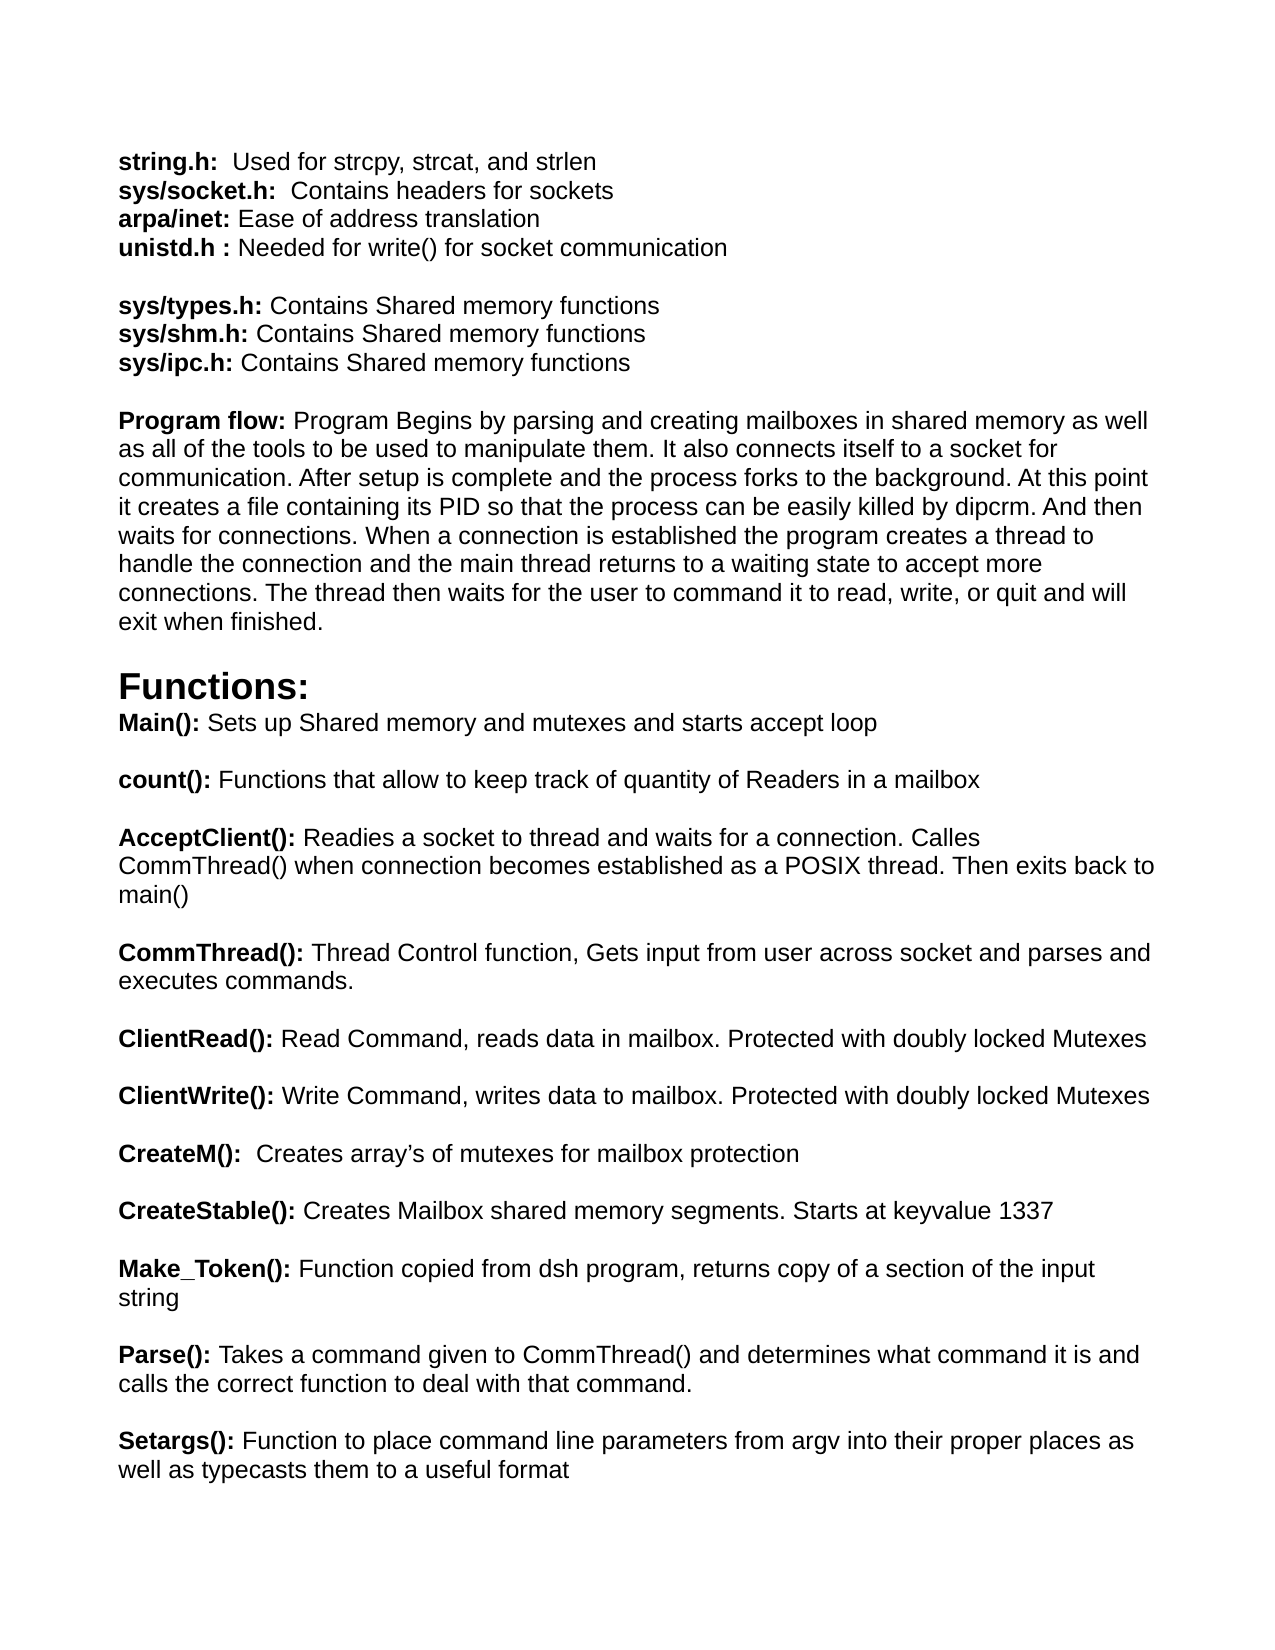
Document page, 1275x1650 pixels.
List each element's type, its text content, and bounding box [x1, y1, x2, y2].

text string.h: Used for strcpy, strcat, and strlen [118, 147, 1157, 176]
text CreateM(): Creates array’s of mutexes for mailbox protection [118, 1139, 1157, 1167]
text sys/ipc.h: Contains Shared memory functions [118, 348, 1157, 377]
text CommThread(): Thread Control function, Gets input from user across socket and parses and executes commands. [118, 937, 1157, 995]
text CreateStable(): Creates Mailbox shared memory segments. Starts at keyvalue 1337 [118, 1196, 1157, 1225]
text unistd.h : Needed for write() for socket communication [118, 233, 1157, 262]
text arpa/inet: Ease of address translation [118, 204, 1157, 233]
text AcceptClient(): Readies a socket to thread and waits for a connection. Calles CommThread() when connection becomes established as a POSIX thread. Then exits back to main() [118, 822, 1157, 909]
text count(): Functions that allow to keep track of quantity of Readers in a mailbox [118, 765, 1157, 794]
text Program flow: Program Begins by parsing and creating mailboxes in shared memory as well as all of the tools to be used to manipulate them. It also connects itself to a socket for communication. After setup is complete and the process forks to the background. At this point it creates a file containing its PID so that the process can be easily killed by dipcrm. And then waits for connections. When a connection is established the program creates a thread to handle the connection and the main thread returns to a waiting state to accept more connections. The thread then waits for the user to command it to read, write, or quit and will exit when finished. [118, 406, 1157, 636]
text sys/socket.h: Contains headers for sockets [118, 176, 1157, 204]
text sys/shm.h: Contains Shared memory functions [118, 319, 1157, 348]
text ClientWrite(): Write Command, writes data to mailbox. Protected with doubly locked Mutexes [118, 1081, 1157, 1110]
text Make_Token(): Function copied from dsh program, returns copy of a section of the input string [118, 1254, 1157, 1311]
text sys/types.h: Contains Shared memory functions [118, 291, 1157, 319]
text Parse(): Takes a command given to CommThread() and determines what command it is and calls the correct function to deal with that command. [118, 1340, 1157, 1397]
text Main(): Sets up Shared memory and mutexes and starts accept loop [118, 707, 1157, 736]
text Setargs(): Function to place command line parameters from argv into their proper places as well as typecasts them to a useful format [118, 1426, 1157, 1484]
text Functions: [118, 664, 1157, 707]
text ClientRead(): Read Command, reads data in mailbox. Protected with doubly locked Mutexes [118, 1024, 1157, 1052]
